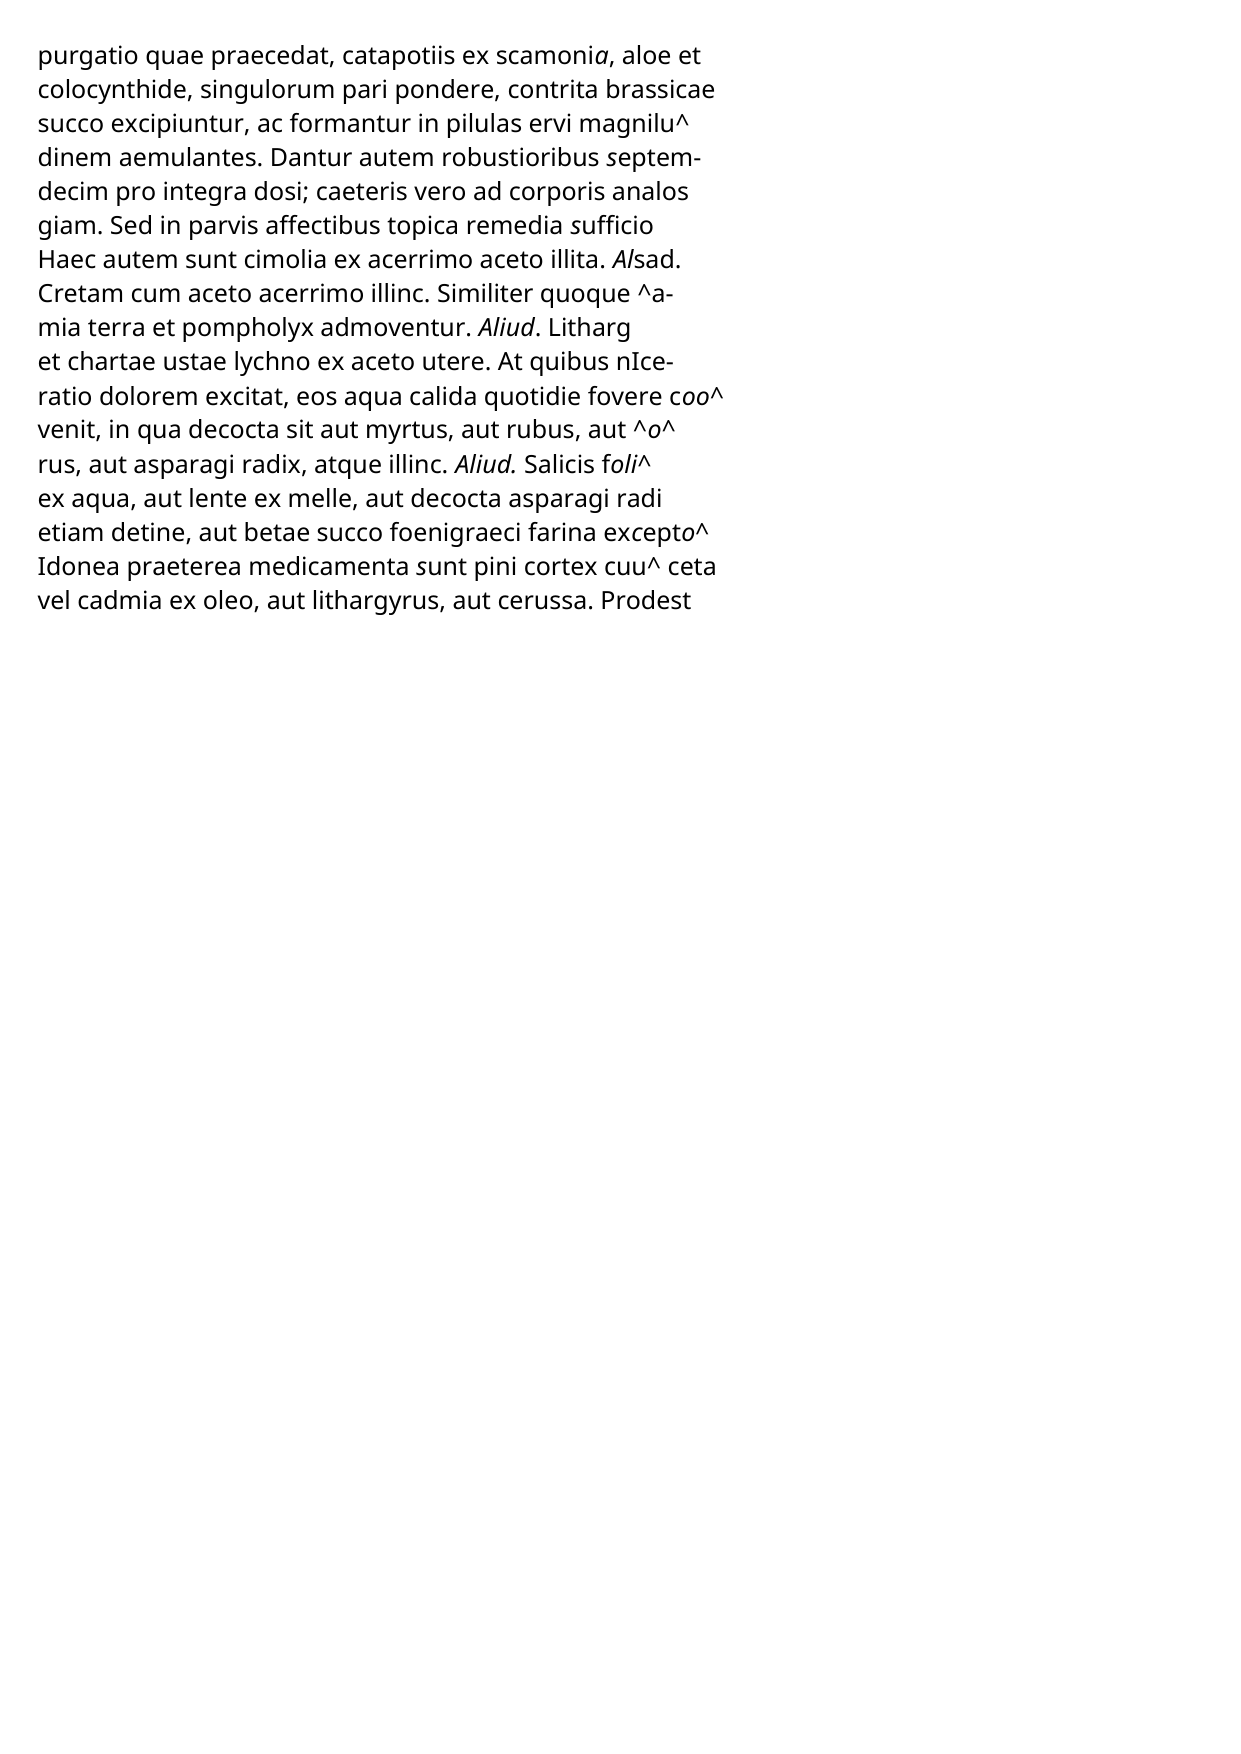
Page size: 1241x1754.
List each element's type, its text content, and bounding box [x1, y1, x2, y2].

text purgatio quae praecedat, catapotiis ex scamonia, aloe et colocynthide, singulorum pari pondere, contrita brassicae succo excipiuntur, ac formantur in pilulas ervi magnilu^ dinem aemulantes. Dantur autem robustioribus septem- decim pro integra dosi; caeteris vero ad corporis analos giam. Sed in parvis affectibus topica remedia sufficio Haec autem sunt cimolia ex acerrimo aceto illita. Alsad. Cretam cum aceto acerrimo illinc. Similiter quoque ^a- mia terra et pompholyx admoventur. Aliud. Litharg et chartae ustae lychno ex aceto utere. At quibus nIce- ratio dolorem excitat, eos aqua calida quotidie fovere coo^ venit, in qua decocta sit aut myrtus, aut rubus, aut ^o^ rus, aut asparagi radix, atque illinc. Aliud. Salicis foli^ ex aqua, aut lente ex melle, aut decocta asparagi radi etiam detine, aut betae succo foenigraeci farina excepto^ Idonea praeterea medicamenta sunt pini cortex cuu^ ceta vel cadmia ex oleo, aut lithargyrus, aut cerussa. Prodest [37, 37, 1203, 617]
